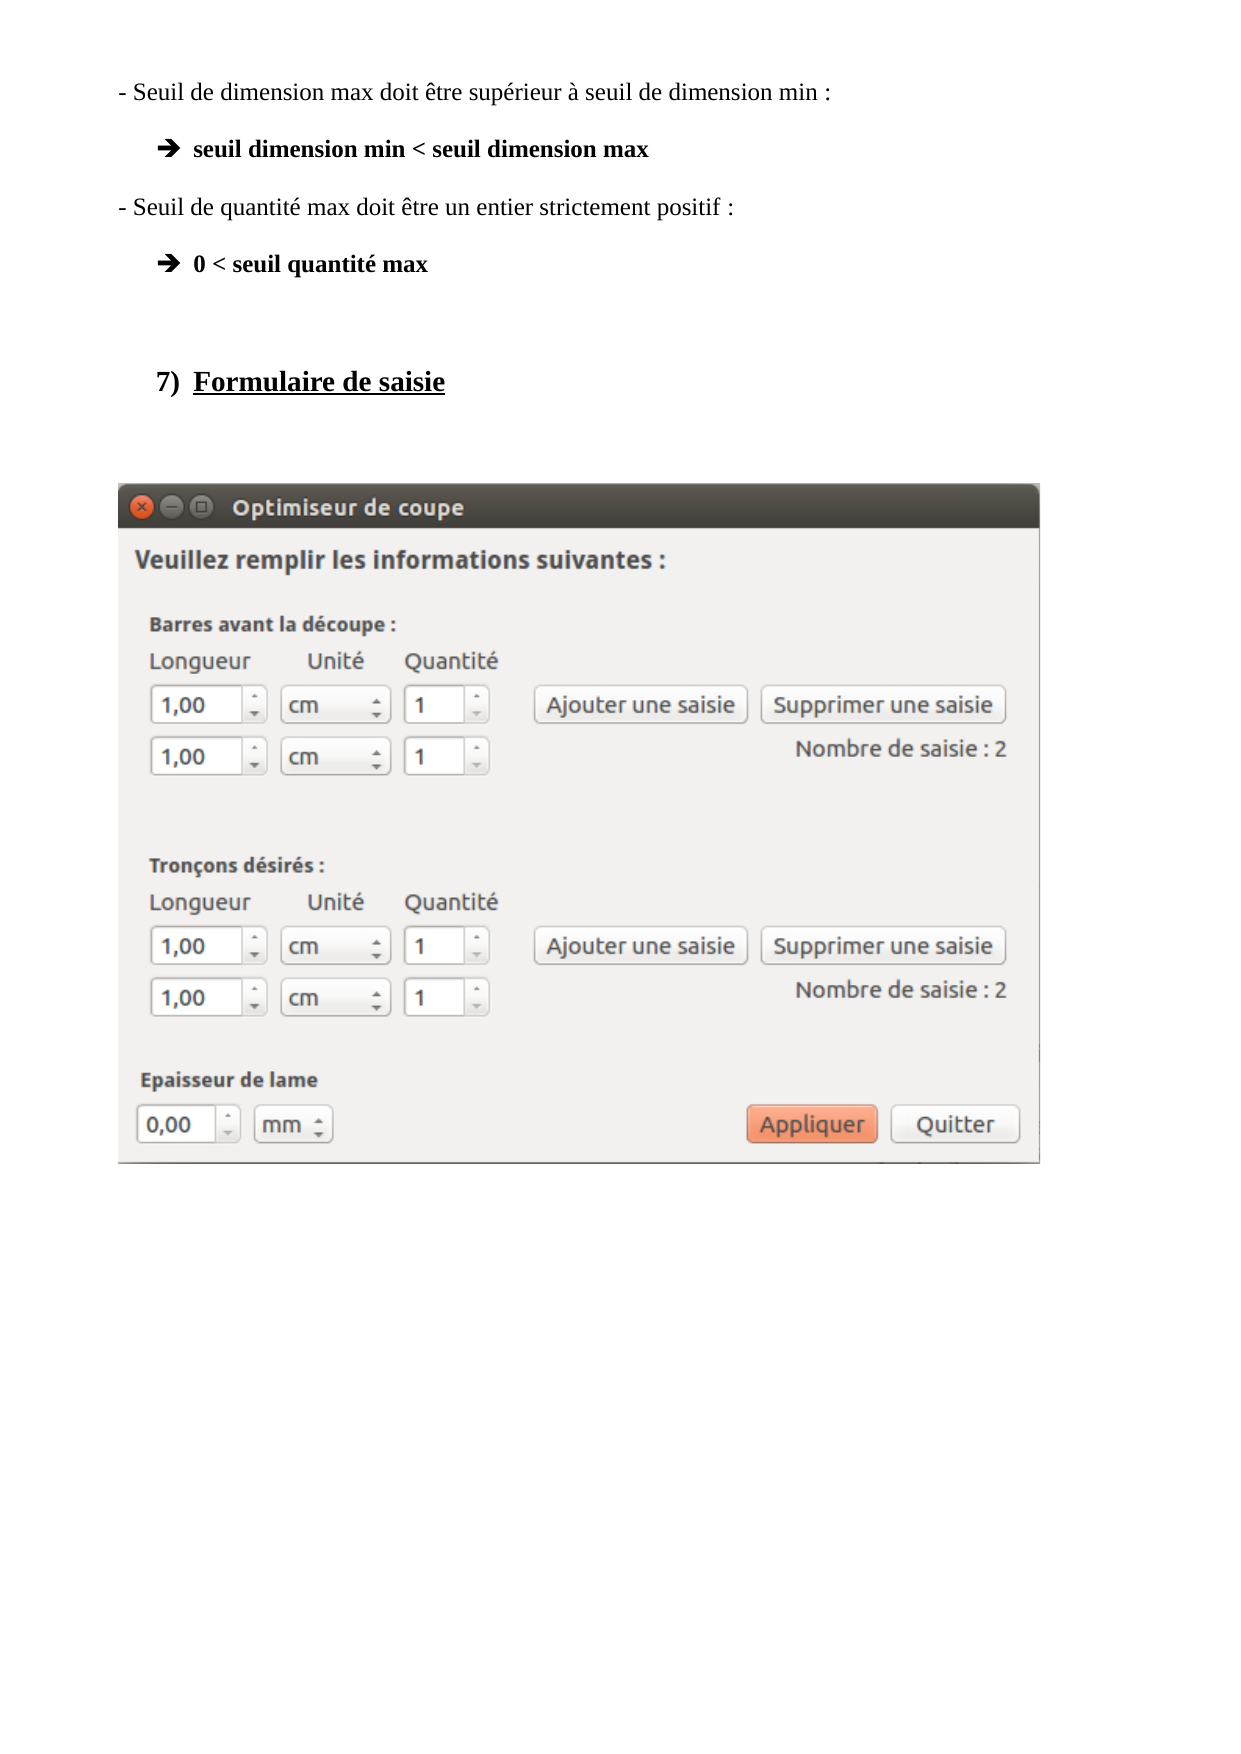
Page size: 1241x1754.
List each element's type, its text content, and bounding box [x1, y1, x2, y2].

list seuil dimension min < seuil dimension max [156, 134, 1122, 163]
text - Seuil de dimension max doit être supérieur à seuil de dimension min : [118, 77, 1122, 105]
list 0 < seuil quantité max [156, 249, 1122, 278]
text - Seuil de quantité max doit être un entier strictement positif : [118, 192, 1122, 220]
list Formulaire de saisie [156, 364, 1122, 398]
picture [118, 483, 1040, 1164]
